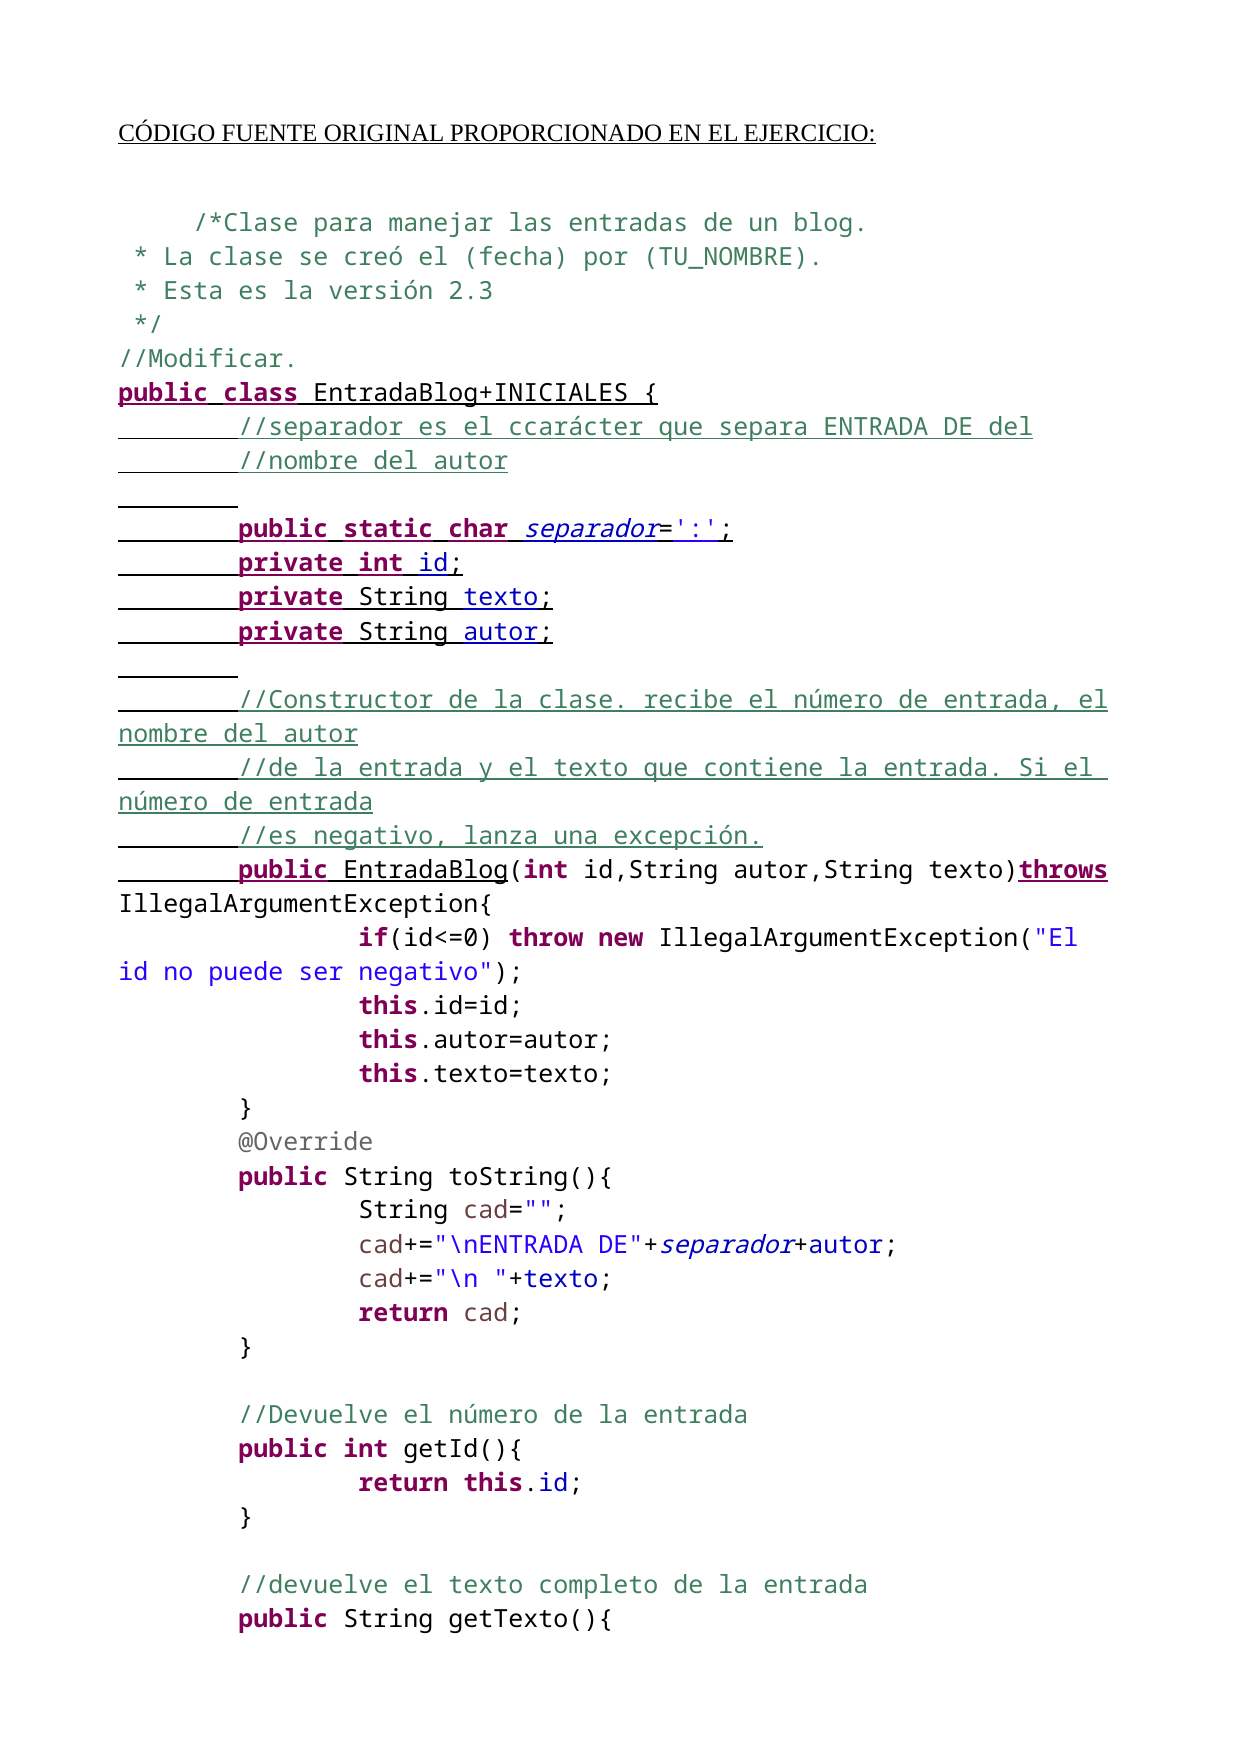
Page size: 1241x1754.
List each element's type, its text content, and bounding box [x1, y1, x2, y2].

text public int getId(){ [118, 1431, 1122, 1465]
text * Esta es la versión 2.3 [118, 272, 1122, 307]
text public static char separador=':'; [118, 511, 1122, 545]
text this.texto=texto; [118, 1056, 1122, 1090]
text CÓDIGO FUENTE ORIGINAL PROPORCIONADO EN EL EJERCICIO: [118, 118, 1122, 147]
text //es negativo, lanza una excepción. [118, 817, 1122, 852]
text * La clase se creó el (fecha) por (TU_NOMBRE). [118, 238, 1122, 272]
text //Devuelve el número de la entrada [118, 1397, 1122, 1431]
text private String autor; [118, 613, 1122, 647]
text } [118, 1090, 1122, 1124]
text private String texto; [118, 579, 1122, 613]
text public class EntradaBlog+INICIALES { [118, 375, 1122, 409]
text } [118, 1499, 1122, 1533]
text return this.id; [118, 1465, 1122, 1499]
text //Constructor de la clase. recibe el número de entrada, el nombre del autor [118, 681, 1122, 749]
text String cad=""; [118, 1192, 1122, 1226]
text this.autor=autor; [118, 1022, 1122, 1056]
text //de la entrada y el texto que contiene la entrada. Si el número de entrada [118, 749, 1122, 817]
text return cad; [118, 1294, 1122, 1328]
text public String getTexto(){ [118, 1601, 1122, 1635]
text this.id=id; [118, 988, 1122, 1022]
text //Modificar. [118, 341, 1122, 375]
text //nombre del autor [118, 443, 1122, 477]
text } [118, 1328, 1122, 1362]
text cad+="\nENTRADA DE"+separador+autor; [118, 1226, 1122, 1260]
text public String toString(){ [118, 1158, 1122, 1192]
text //devuelve el texto completo de la entrada [118, 1567, 1122, 1601]
text //separador es el ccarácter que separa ENTRADA DE del [118, 409, 1122, 443]
text /*Clase para manejar las entradas de un blog. [118, 204, 1122, 238]
text @Override [118, 1124, 1122, 1158]
text if(id<=0) throw new IllegalArgumentException("El id no puede ser negativo"); [118, 920, 1122, 988]
text */ [118, 307, 1122, 341]
text public EntradaBlog(int id,String autor,String texto)throws IllegalArgumentException{ [118, 852, 1122, 920]
text private int id; [118, 545, 1122, 579]
text cad+="\n "+texto; [118, 1260, 1122, 1294]
